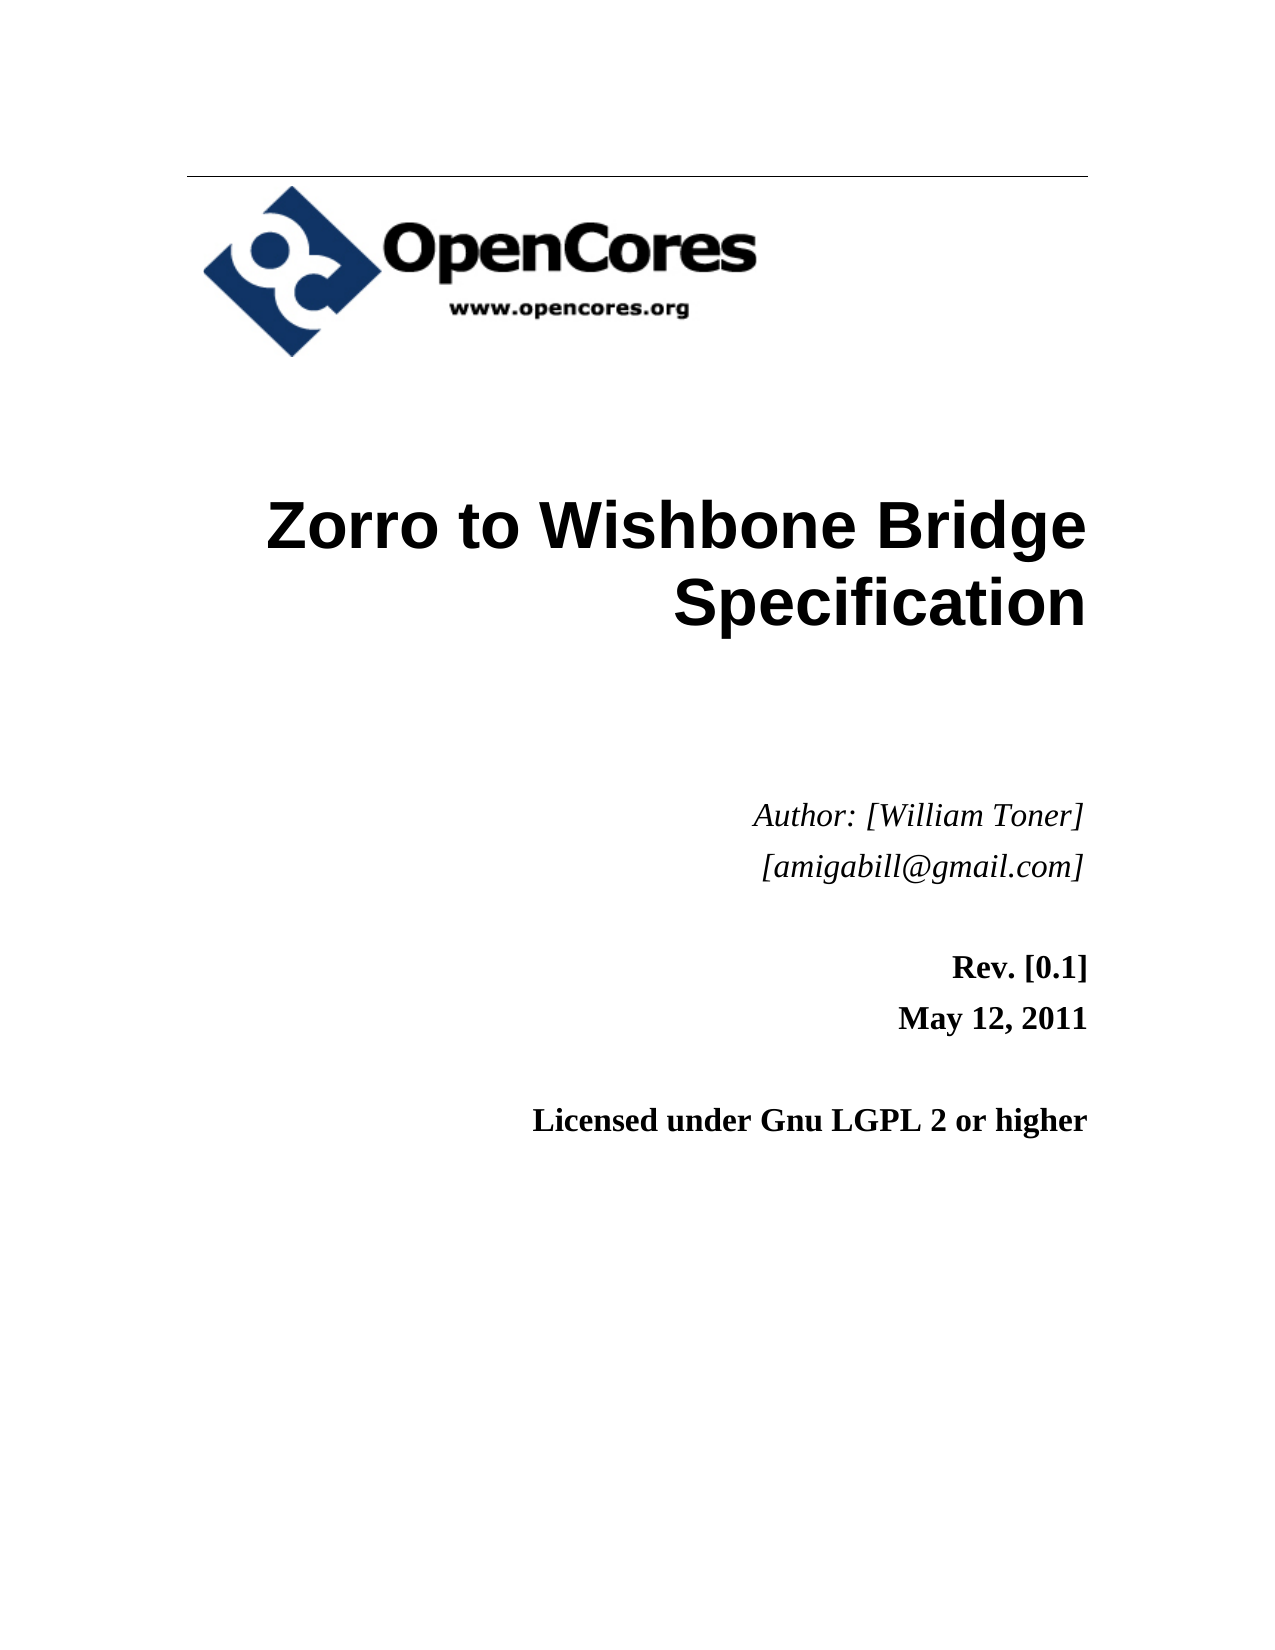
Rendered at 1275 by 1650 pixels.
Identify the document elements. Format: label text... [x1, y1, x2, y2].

text Rev. [0.1] [187, 948, 1088, 986]
text Author: [William Toner] [187, 795, 1088, 834]
title Zorro to Wishbone Bridge Specification [187, 486, 1088, 639]
picture [203, 186, 757, 357]
text May 12, 2011 [187, 999, 1088, 1037]
text [amigabill@gmail.com] [187, 846, 1088, 884]
text Licensed under Gnu LGPL 2 or higher [187, 1100, 1088, 1139]
